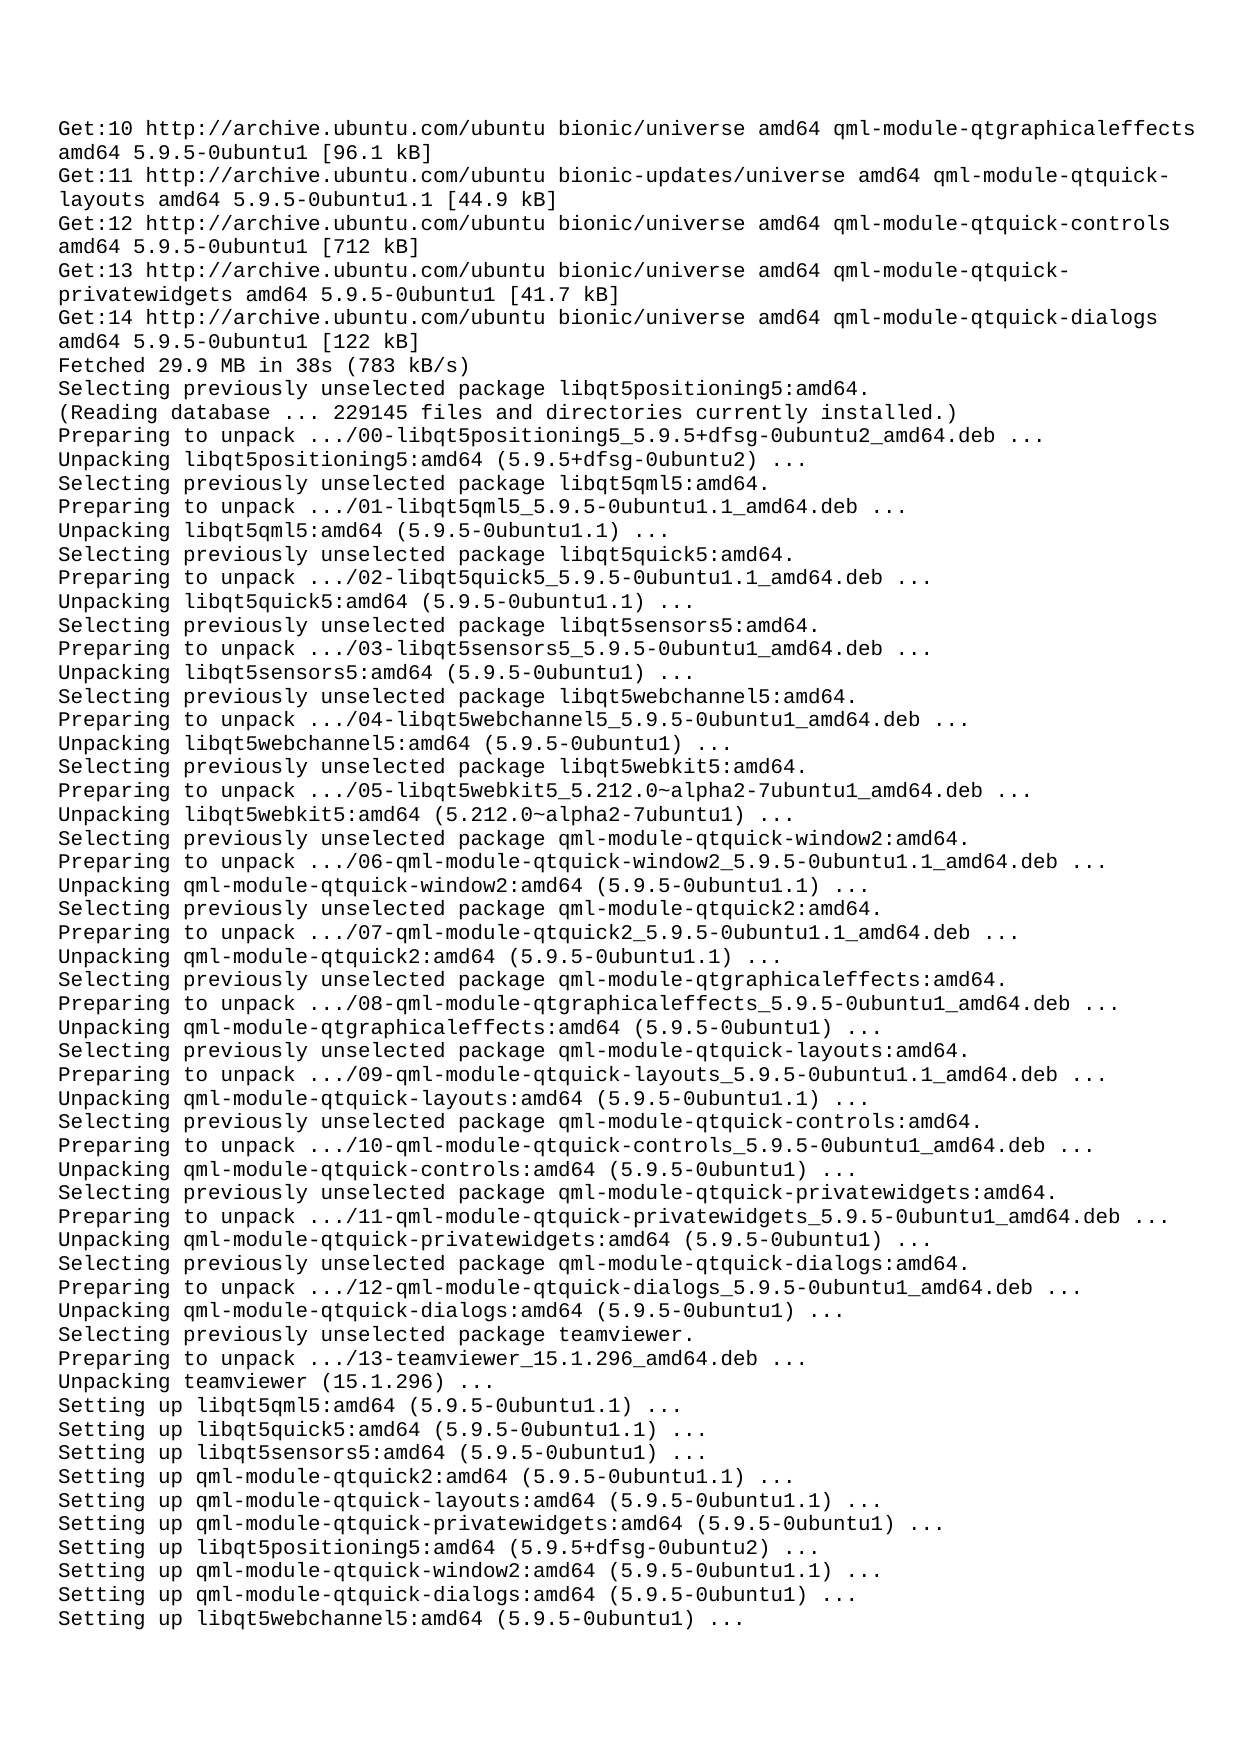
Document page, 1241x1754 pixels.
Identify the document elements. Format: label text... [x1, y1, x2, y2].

text Setting up libqt5positioning5:amd64 (5.9.5+dfsg-0ubuntu2) ... [58, 1537, 1203, 1561]
text Unpacking libqt5positioning5:amd64 (5.9.5+dfsg-0ubuntu2) ... [58, 449, 1203, 473]
text Unpacking libqt5quick5:amd64 (5.9.5-0ubuntu1.1) ... [58, 591, 1203, 615]
text Preparing to unpack .../00-libqt5positioning5_5.9.5+dfsg-0ubuntu2_amd64.deb ... [58, 426, 1203, 449]
text Preparing to unpack .../05-libqt5webkit5_5.212.0~alpha2-7ubuntu1_amd64.deb ... [58, 780, 1203, 804]
text Setting up libqt5qml5:amd64 (5.9.5-0ubuntu1.1) ... [58, 1395, 1203, 1419]
text Preparing to unpack .../11-qml-module-qtquick-privatewidgets_5.9.5-0ubuntu1_amd64.deb ... [58, 1206, 1203, 1229]
text Setting up qml-module-qtquick-window2:amd64 (5.9.5-0ubuntu1.1) ... [58, 1561, 1203, 1584]
text Get:10 http://archive.ubuntu.com/ubuntu bionic/universe amd64 qml-module-qtgraphicaleffects amd64 5.9.5-0ubuntu1 [96.1 kB] [58, 118, 1203, 165]
text Selecting previously unselected package libqt5sensors5:amd64. [58, 615, 1203, 638]
text Unpacking qml-module-qtquick-layouts:amd64 (5.9.5-0ubuntu1.1) ... [58, 1088, 1203, 1111]
text Preparing to unpack .../12-qml-module-qtquick-dialogs_5.9.5-0ubuntu1_amd64.deb ... [58, 1277, 1203, 1300]
text Selecting previously unselected package qml-module-qtquick-window2:amd64. [58, 827, 1203, 851]
text Preparing to unpack .../02-libqt5quick5_5.9.5-0ubuntu1.1_amd64.deb ... [58, 567, 1203, 591]
text Selecting previously unselected package qml-module-qtquick-layouts:amd64. [58, 1040, 1203, 1064]
text Setting up qml-module-qtquick2:amd64 (5.9.5-0ubuntu1.1) ... [58, 1466, 1203, 1489]
text Selecting previously unselected package libqt5qml5:amd64. [58, 473, 1203, 496]
text Unpacking libqt5webkit5:amd64 (5.212.0~alpha2-7ubuntu1) ... [58, 804, 1203, 827]
text Unpacking teamviewer (15.1.296) ... [58, 1371, 1203, 1395]
text Preparing to unpack .../04-libqt5webchannel5_5.9.5-0ubuntu1_amd64.deb ... [58, 709, 1203, 733]
text Preparing to unpack .../03-libqt5sensors5_5.9.5-0ubuntu1_amd64.deb ... [58, 638, 1203, 662]
text Setting up libqt5quick5:amd64 (5.9.5-0ubuntu1.1) ... [58, 1419, 1203, 1442]
text Selecting previously unselected package qml-module-qtquick2:amd64. [58, 898, 1203, 922]
text Selecting previously unselected package libqt5positioning5:amd64. [58, 378, 1203, 402]
text Setting up libqt5webchannel5:amd64 (5.9.5-0ubuntu1) ... [58, 1608, 1203, 1631]
text Selecting previously unselected package qml-module-qtquick-controls:amd64. [58, 1111, 1203, 1135]
text Setting up qml-module-qtquick-dialogs:amd64 (5.9.5-0ubuntu1) ... [58, 1584, 1203, 1608]
text Preparing to unpack .../06-qml-module-qtquick-window2_5.9.5-0ubuntu1.1_amd64.deb ... [58, 851, 1203, 875]
text Preparing to unpack .../07-qml-module-qtquick2_5.9.5-0ubuntu1.1_amd64.deb ... [58, 922, 1203, 946]
text Unpacking libqt5sensors5:amd64 (5.9.5-0ubuntu1) ... [58, 662, 1203, 686]
text Unpacking qml-module-qtquick-window2:amd64 (5.9.5-0ubuntu1.1) ... [58, 875, 1203, 898]
text Unpacking qml-module-qtquick-privatewidgets:amd64 (5.9.5-0ubuntu1) ... [58, 1229, 1203, 1253]
text Unpacking qml-module-qtgraphicaleffects:amd64 (5.9.5-0ubuntu1) ... [58, 1017, 1203, 1040]
text Unpacking qml-module-qtquick2:amd64 (5.9.5-0ubuntu1.1) ... [58, 946, 1203, 969]
text Selecting previously unselected package libqt5quick5:amd64. [58, 544, 1203, 567]
text Unpacking libqt5webchannel5:amd64 (5.9.5-0ubuntu1) ... [58, 733, 1203, 757]
text Preparing to unpack .../01-libqt5qml5_5.9.5-0ubuntu1.1_amd64.deb ... [58, 496, 1203, 520]
text Get:13 http://archive.ubuntu.com/ubuntu bionic/universe amd64 qml-module-qtquick-privatewidgets amd64 5.9.5-0ubuntu1 [41.7 kB] [58, 260, 1203, 307]
text Setting up libqt5sensors5:amd64 (5.9.5-0ubuntu1) ... [58, 1442, 1203, 1466]
text Unpacking qml-module-qtquick-controls:amd64 (5.9.5-0ubuntu1) ... [58, 1158, 1203, 1182]
text (Reading database ... 229145 files and directories currently installed.) [58, 402, 1203, 426]
text Selecting previously unselected package libqt5webchannel5:amd64. [58, 686, 1203, 709]
text Get:12 http://archive.ubuntu.com/ubuntu bionic/universe amd64 qml-module-qtquick-controls amd64 5.9.5-0ubuntu1 [712 kB] [58, 213, 1203, 260]
text Fetched 29.9 MB in 38s (783 kB/s) [58, 354, 1203, 378]
text Selecting previously unselected package qml-module-qtquick-dialogs:amd64. [58, 1253, 1203, 1277]
text Setting up qml-module-qtquick-privatewidgets:amd64 (5.9.5-0ubuntu1) ... [58, 1513, 1203, 1537]
text Unpacking libqt5qml5:amd64 (5.9.5-0ubuntu1.1) ... [58, 520, 1203, 544]
text Setting up qml-module-qtquick-layouts:amd64 (5.9.5-0ubuntu1.1) ... [58, 1489, 1203, 1513]
text Get:11 http://archive.ubuntu.com/ubuntu bionic-updates/universe amd64 qml-module-qtquick-layouts amd64 5.9.5-0ubuntu1.1 [44.9 kB] [58, 165, 1203, 213]
text Preparing to unpack .../09-qml-module-qtquick-layouts_5.9.5-0ubuntu1.1_amd64.deb ... [58, 1064, 1203, 1088]
text Selecting previously unselected package teamviewer. [58, 1324, 1203, 1348]
text Selecting previously unselected package qml-module-qtgraphicaleffects:amd64. [58, 969, 1203, 993]
text Selecting previously unselected package libqt5webkit5:amd64. [58, 757, 1203, 780]
text Get:14 http://archive.ubuntu.com/ubuntu bionic/universe amd64 qml-module-qtquick-dialogs amd64 5.9.5-0ubuntu1 [122 kB] [58, 307, 1203, 354]
text Preparing to unpack .../13-teamviewer_15.1.296_amd64.deb ... [58, 1348, 1203, 1371]
text Preparing to unpack .../08-qml-module-qtgraphicaleffects_5.9.5-0ubuntu1_amd64.deb ... [58, 993, 1203, 1017]
text Selecting previously unselected package qml-module-qtquick-privatewidgets:amd64. [58, 1182, 1203, 1206]
text Preparing to unpack .../10-qml-module-qtquick-controls_5.9.5-0ubuntu1_amd64.deb ... [58, 1135, 1203, 1158]
text Unpacking qml-module-qtquick-dialogs:amd64 (5.9.5-0ubuntu1) ... [58, 1300, 1203, 1324]
